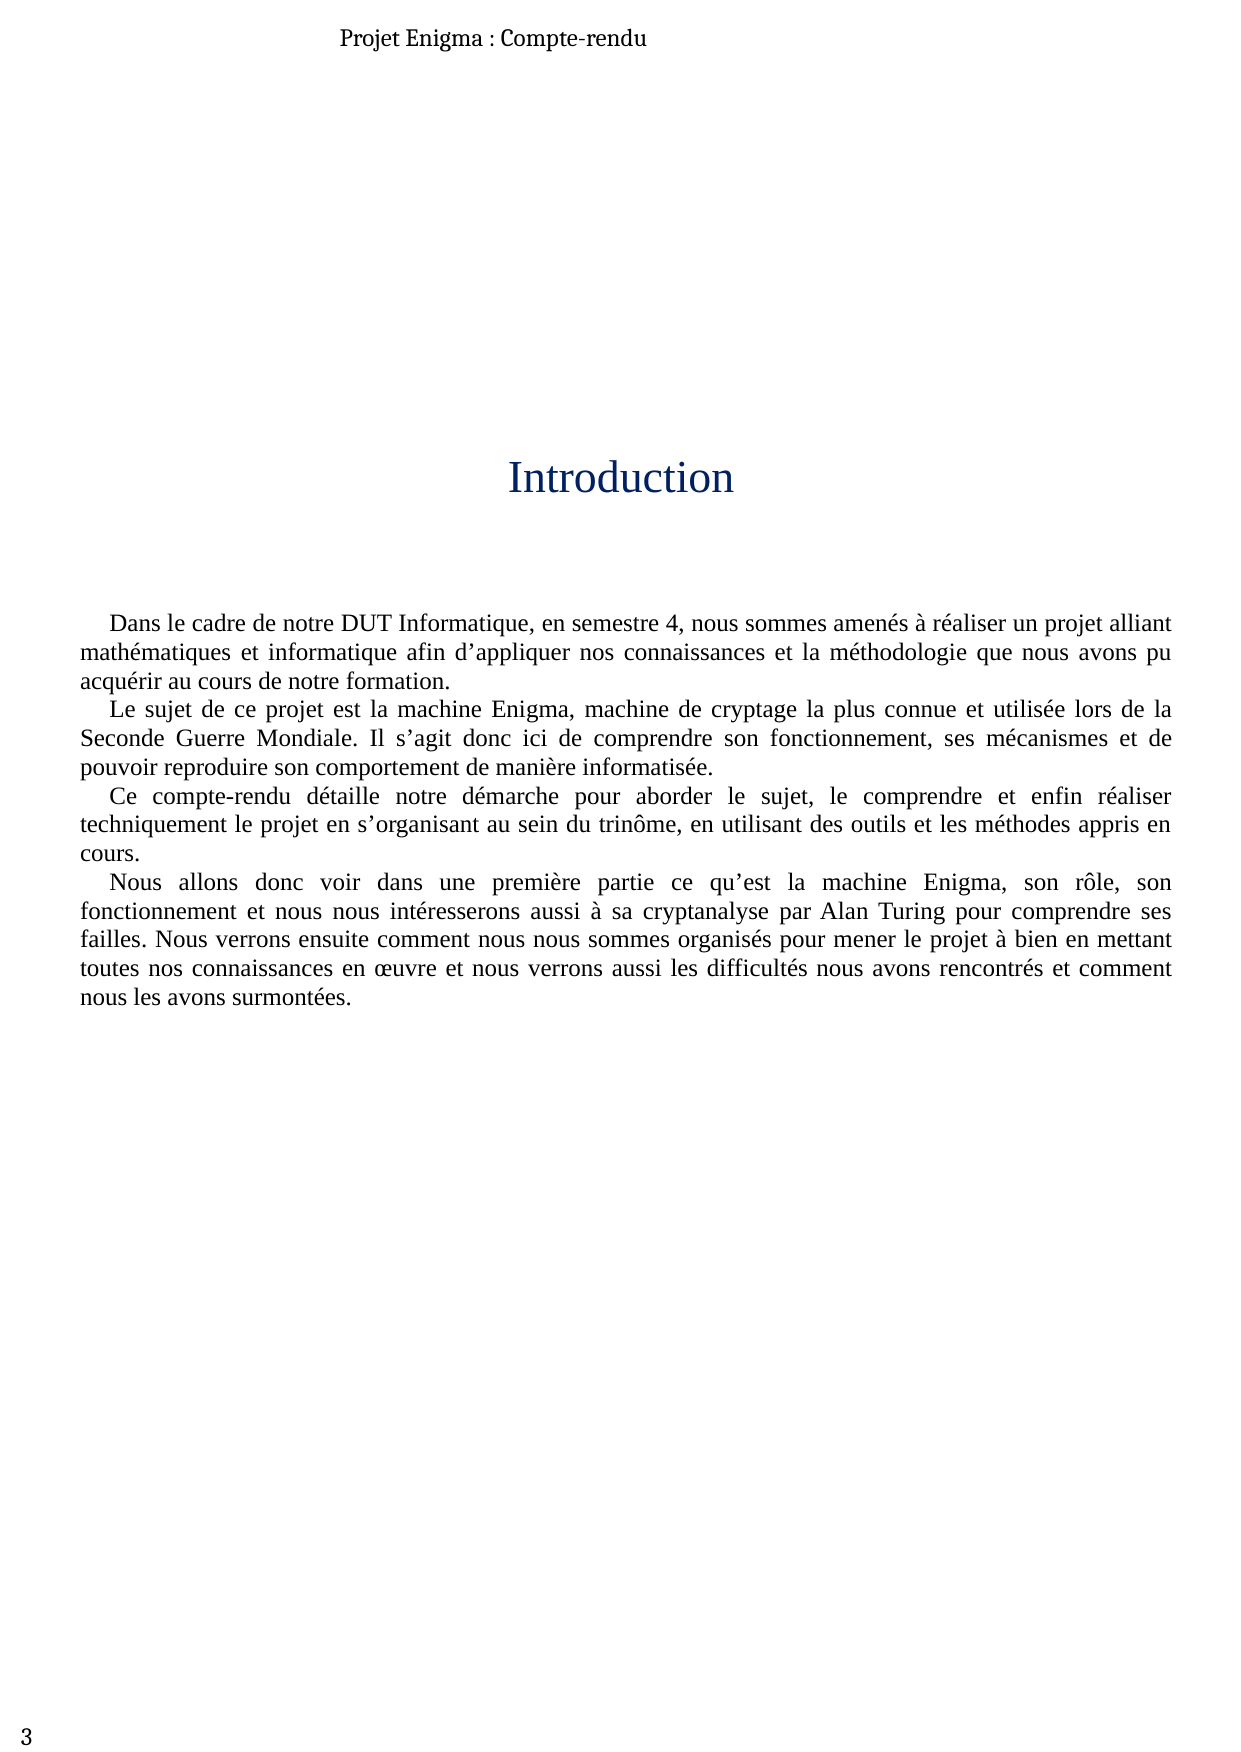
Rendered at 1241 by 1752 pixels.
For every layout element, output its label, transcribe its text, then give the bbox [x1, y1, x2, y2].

text Introduction [21, 450, 1221, 503]
text Ce compte-rendu détaille notre démarche pour aborder le sujet, le comprendre et enfin réaliser techniquement le projet en s’organisant au sein du trinôme, en utilisant des outils et les méthodes appris en cours. [80, 781, 1173, 867]
text Le sujet de ce projet est la machine Enigma, machine de cryptage la plus connue et utilisée lors de la Seconde Guerre Mondiale. Il s’agit donc ici de comprendre son fonctionnement, ses mécanismes et de pouvoir reproduire son comportement de manière informatisée. [80, 694, 1173, 781]
text Dans le cadre de notre DUT Informatique, en semestre 4, nous sommes amenés à réaliser un projet alliant mathématiques et informatique afin d’appliquer nos connaissances et la méthodologie que nous avons pu acquérir au cours de notre formation. [80, 608, 1173, 694]
text Nous allons donc voir dans une première partie ce qu’est la machine Enigma, son rôle, son fonctionnement et nous nous intéresserons aussi à sa cryptanalyse par Alan Turing pour comprendre ses failles. Nous verrons ensuite comment nous nous sommes organisés pour mener le projet à bien en mettant toutes nos connaissances en œuvre et nous verrons aussi les difficultés nous avons rencontrés et comment nous les avons surmontées. [80, 867, 1173, 1011]
